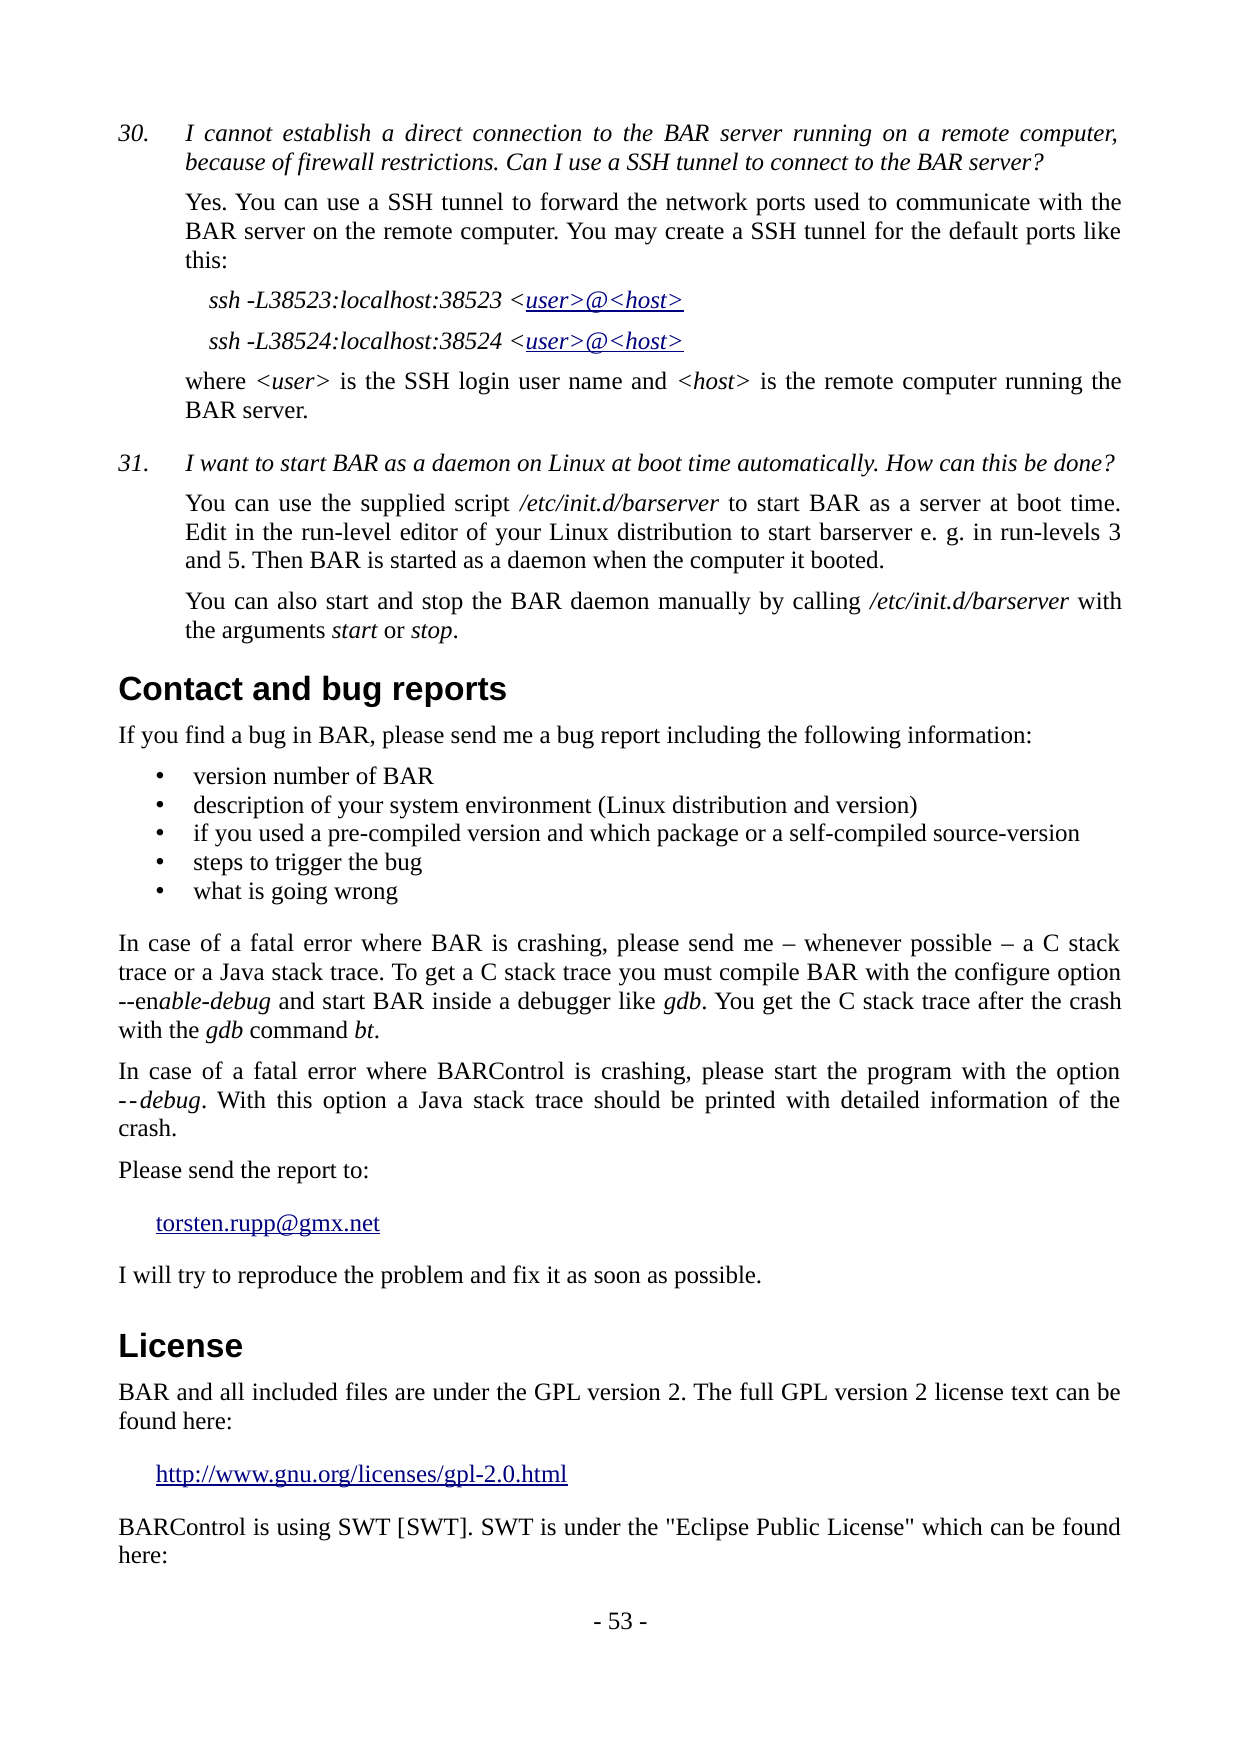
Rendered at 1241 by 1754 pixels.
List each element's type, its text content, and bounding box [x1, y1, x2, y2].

list I want to start BAR as a daemon on Linux at boot time automatically. How can this be done? [118, 448, 1122, 476]
text I will try to reproduce the problem and fix it as soon as possible. [118, 1260, 1122, 1289]
list if you used a pre-compiled version and which package or a self-compiled source-version [156, 818, 1122, 847]
list I cannot establish a direct connection to the BAR server running on a remote computer, because of firewall restrictions. Can I use a SSH tunnel to connect to the BAR server? [118, 118, 1122, 176]
text Please send the report to: [118, 1155, 1122, 1183]
text In case of a fatal error where BARControl is crashing, please start the program with the option ‑‑debug. With this option a Java stack trace should be printed with detailed information of the crash. [118, 1056, 1122, 1142]
text where <user> is the SSH login user name and <host> is the remote computer running the BAR server. [185, 366, 1122, 424]
subtitle License [118, 1326, 1122, 1365]
text ssh -L38523:localhost:38523 <user>@<host> [208, 285, 1122, 314]
text You can use the supplied script /etc/init.d/barserver to start BAR as a server at boot time. Edit in the run-level editor of your Linux distribution to start barserver e. g. in run-levels 3 and 5. Then BAR is started as a daemon when the computer it booted. [185, 488, 1122, 574]
list description of your system environment (Linux distribution and version) [156, 790, 1122, 818]
list steps to trigger the bug [156, 847, 1122, 876]
list what is going wrong [156, 876, 1122, 905]
list version number of BAR [156, 761, 1122, 790]
subtitle Contact and bug reports [118, 669, 1122, 707]
text ssh -L38524:localhost:38524 <user>@<host> [208, 326, 1122, 355]
text Yes. You can use a SSH tunnel to forward the network ports used to communicate with the BAR server on the remote computer. You may create a SSH tunnel for the default ports like this: [185, 187, 1122, 274]
list http://www.gnu.org/licenses/gpl-2.0.html [156, 1459, 1122, 1488]
text If you find a bug in BAR, please send me a bug report including the following information: [118, 720, 1122, 748]
text In case of a fatal error where BAR is crashing, please send me – whenever possible – a C stack trace or a Java stack trace. To get a C stack trace you must compile BAR with the configure option ‑‑enable-debug and start BAR inside a debugger like gdb. You get the C stack trace after the crash with the gdb command bt. [118, 928, 1122, 1043]
text BARControl is using SWT [SWT]. SWT is under the "Eclipse Public License" which can be found here: [118, 1512, 1122, 1569]
text You can also start and stop the BAR daemon manually by calling /etc/init.d/barserver with the arguments start or stop. [185, 586, 1122, 644]
list torsten.rupp@gmx.net [156, 1208, 1122, 1236]
text BAR and all included files are under the GPL version 2. The full GPL version 2 license text can be found here: [118, 1377, 1122, 1435]
